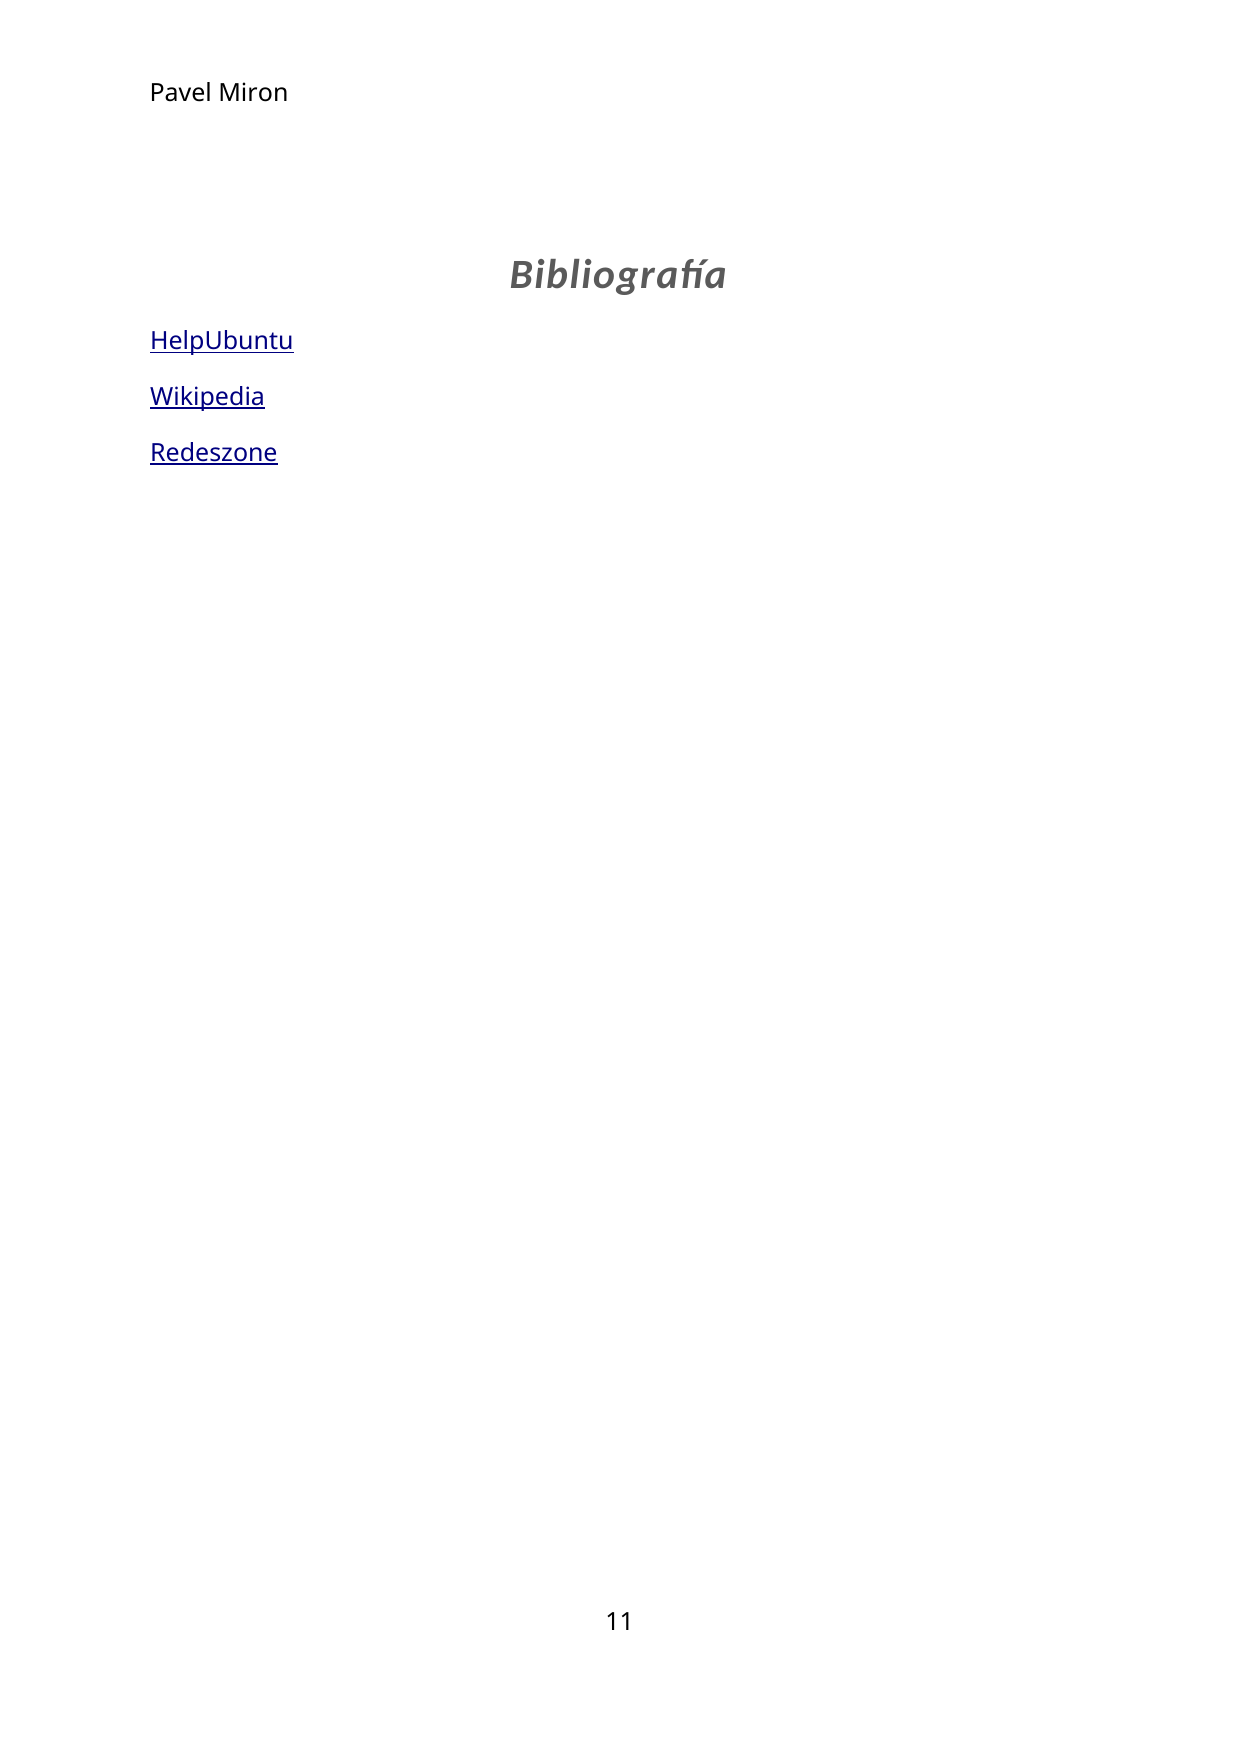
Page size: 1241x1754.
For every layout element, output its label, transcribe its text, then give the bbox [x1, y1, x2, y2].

text HelpUbuntu [150, 323, 1090, 357]
text Wikipedia [150, 379, 1090, 413]
text Bibliografía [150, 248, 1090, 298]
text Redeszone [150, 434, 1090, 468]
